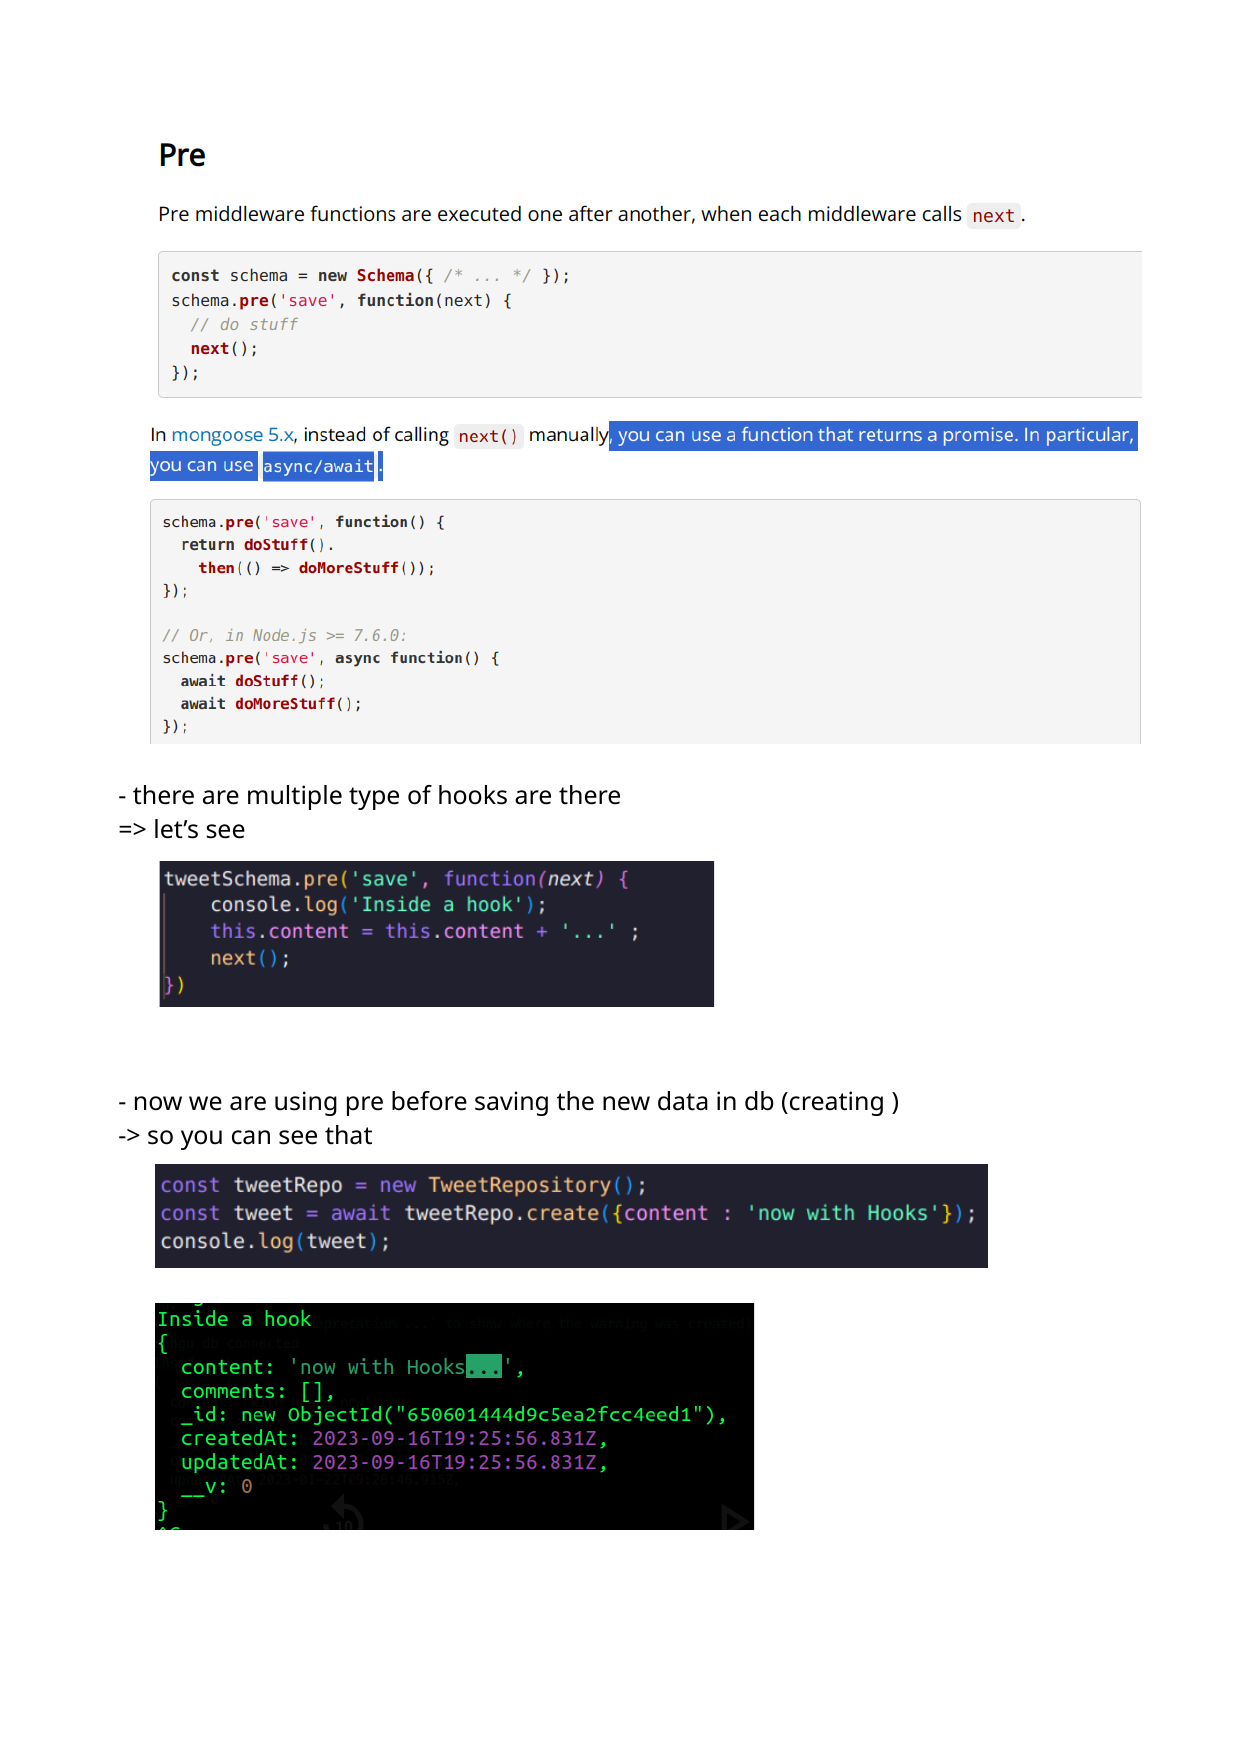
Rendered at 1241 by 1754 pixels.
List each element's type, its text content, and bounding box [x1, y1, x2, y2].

picture [155, 1164, 988, 1268]
text => let’s see [118, 811, 1122, 846]
picture [159, 861, 715, 1007]
picture [155, 1303, 755, 1530]
text - there are multiple type of hooks are there [118, 777, 1122, 811]
text -> so you can see that [118, 1118, 1122, 1152]
picture [138, 128, 1143, 403]
text - now we are using pre before saving the new data in db (creating ) [118, 1084, 1122, 1118]
picture [143, 409, 1148, 744]
